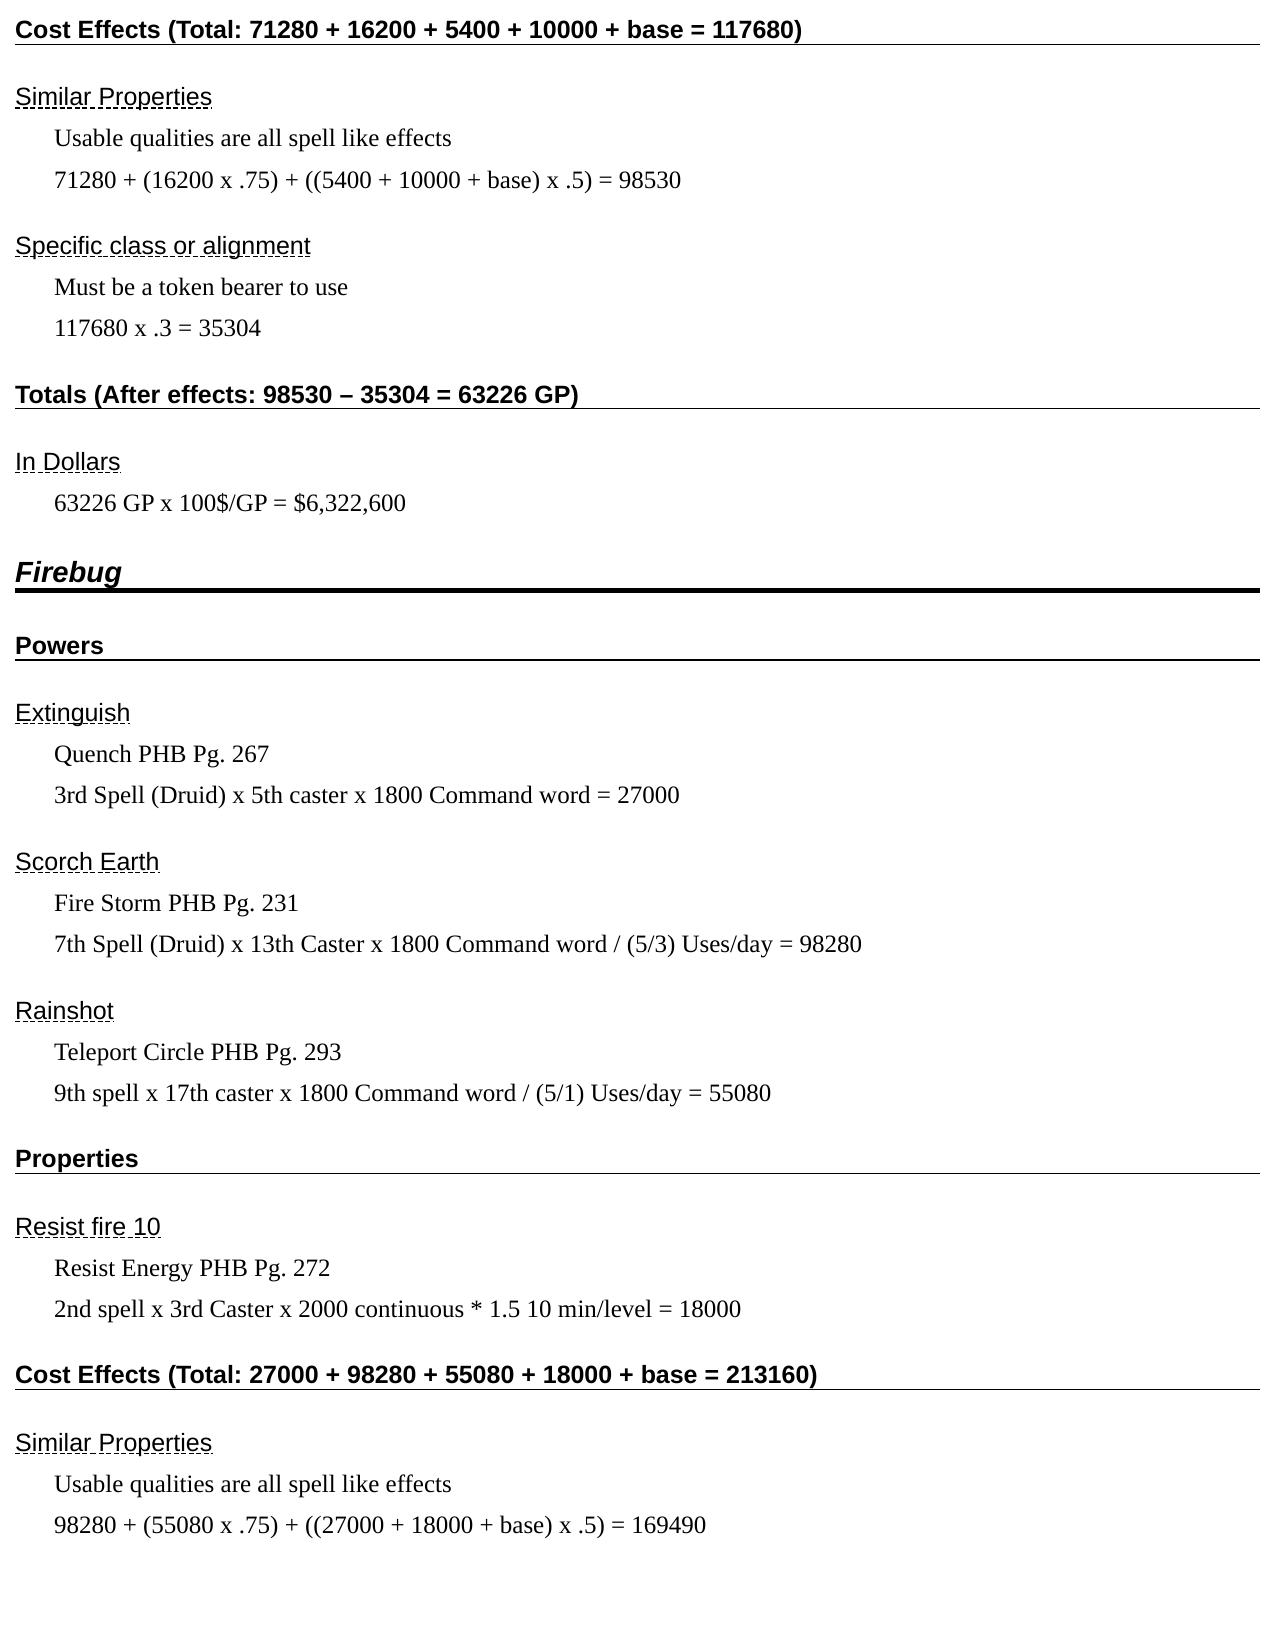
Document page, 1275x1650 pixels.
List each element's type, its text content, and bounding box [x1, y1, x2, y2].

text 2nd spell x 3rd Caster x 2000 continuous * 1.5 10 min/level = 18000 [54, 1294, 1260, 1323]
text Quench PHB Pg. 267 [54, 739, 1260, 768]
subtitle Scorch Earth [15, 847, 1260, 876]
subtitle Extinguish [15, 698, 1260, 727]
text 7th Spell (Druid) x 13th Caster x 1800 Command word / (5/3) Uses/day = 98280 [54, 929, 1260, 958]
subtitle Cost Effects (Total: 71280 + 16200 + 5400 + 10000 + base = 117680) [15, 15, 1260, 44]
text Usable qualities are all spell like effects [54, 123, 1260, 152]
subtitle Totals (After effects: 98530 – 35304 = 63226 GP) [15, 380, 1260, 408]
text 3rd Spell (Druid) x 5th caster x 1800 Command word = 27000 [54, 781, 1260, 809]
subtitle Rainshot [15, 996, 1260, 1024]
subtitle Similar Properties [15, 82, 1260, 111]
text 9th spell x 17th caster x 1800 Command word / (5/1) Uses/day = 55080 [54, 1078, 1260, 1107]
subtitle Firebug [15, 554, 1260, 588]
text Usable qualities are all spell like effects [54, 1469, 1260, 1498]
text Must be a token bearer to use [54, 272, 1260, 301]
subtitle Specific class or alignment [15, 231, 1260, 260]
text Teleport Circle PHB Pg. 293 [54, 1037, 1260, 1066]
text 63226 GP x 100$/GP = $6,322,600 [54, 488, 1260, 517]
subtitle Powers [15, 631, 1260, 659]
subtitle In Dollars [15, 447, 1260, 476]
subtitle Properties [15, 1144, 1260, 1173]
text Fire Storm PHB Pg. 231 [54, 888, 1260, 917]
text Resist Energy PHB Pg. 272 [54, 1253, 1260, 1282]
subtitle Similar Properties [15, 1428, 1260, 1456]
subtitle Resist fire 10 [15, 1212, 1260, 1240]
text 117680 x .3 = 35304 [54, 313, 1260, 342]
subtitle Cost Effects (Total: 27000 + 98280 + 55080 + 18000 + base = 213160) [15, 1360, 1260, 1389]
text 71280 + (16200 x .75) + ((5400 + 10000 + base) x .5) = 98530 [54, 165, 1260, 193]
text 98280 + (55080 x .75) + ((27000 + 18000 + base) x .5) = 169490 [54, 1510, 1260, 1539]
